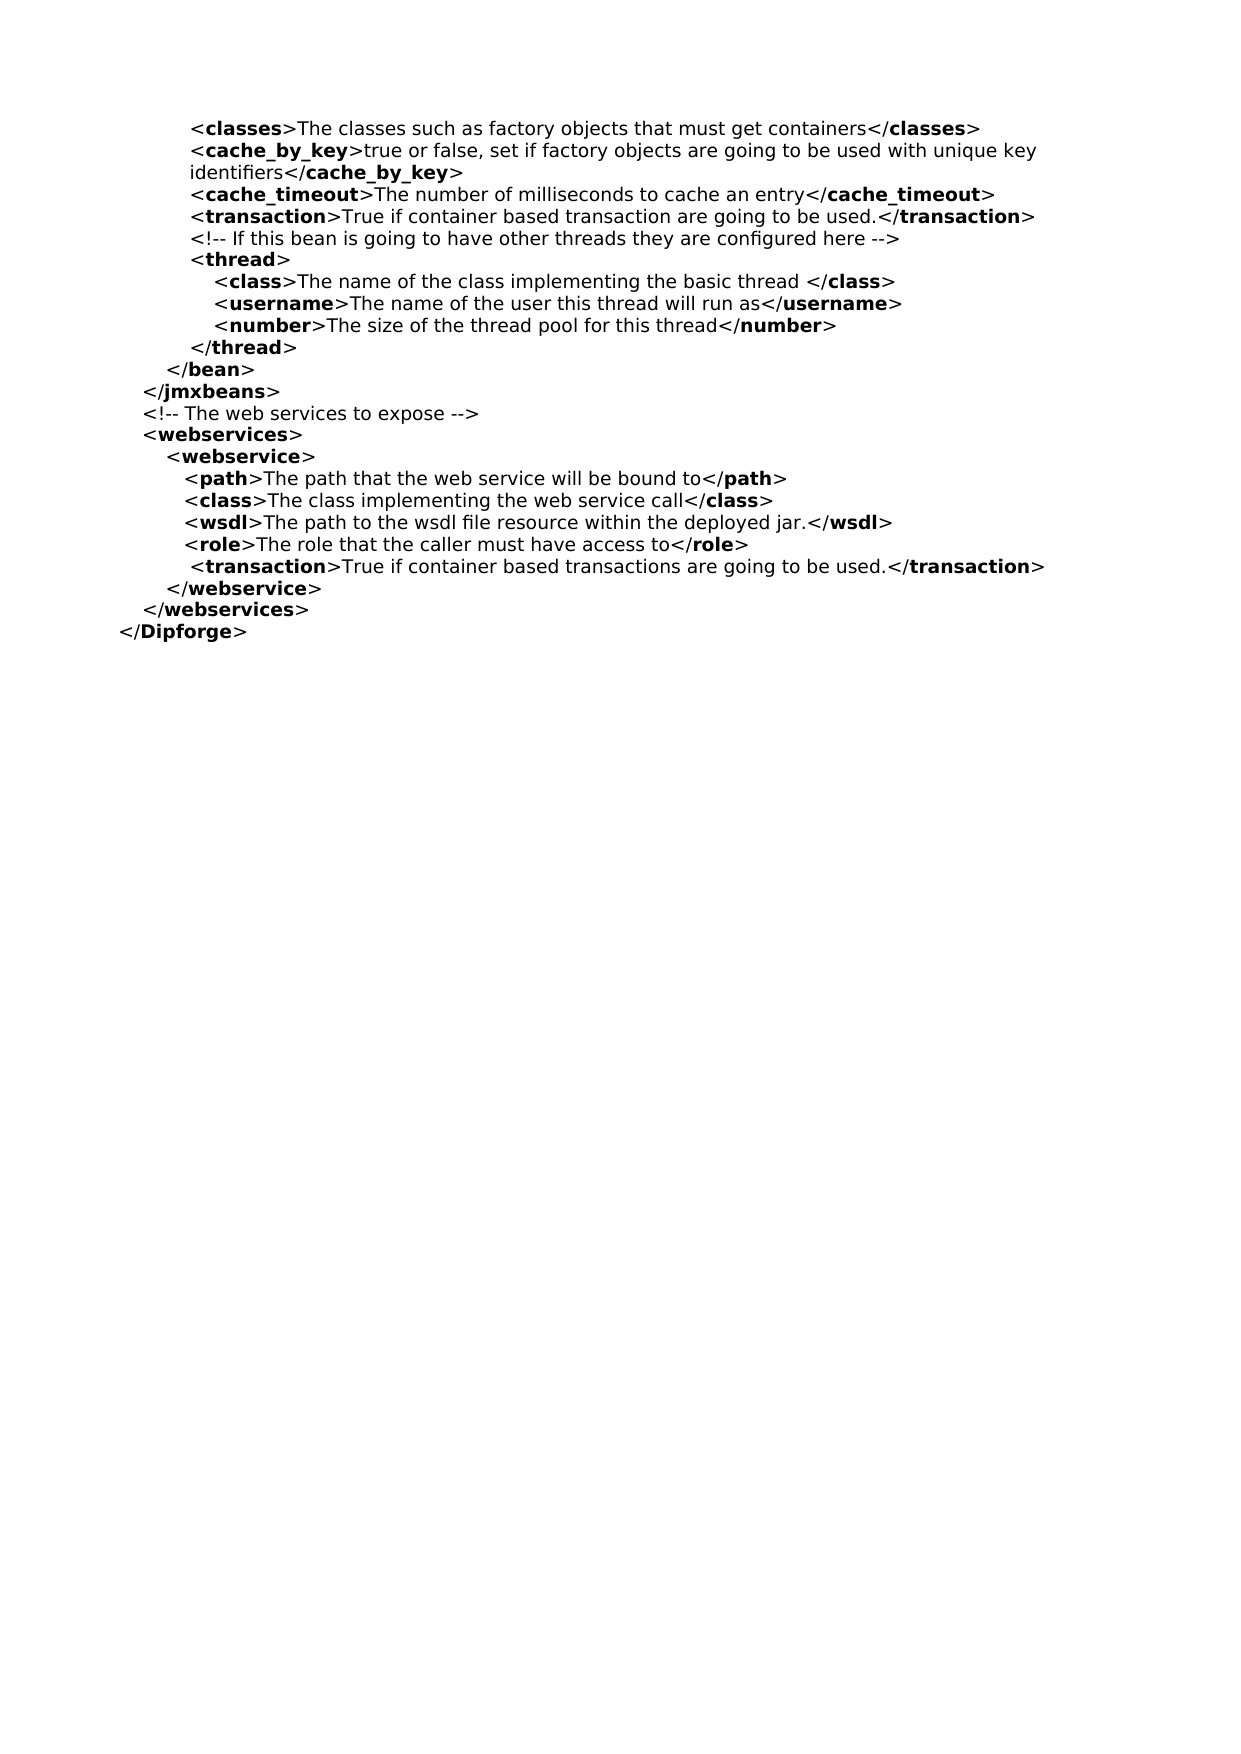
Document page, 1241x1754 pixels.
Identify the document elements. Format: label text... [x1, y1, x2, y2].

text </Dipforge> [118, 621, 1122, 643]
text <!-- If this bean is going to have other threads they are configured here --> [118, 227, 1122, 249]
text <number>The size of the thread pool for this thread</number> [118, 315, 1122, 337]
text <wsdl>The path to the wsdl file resource within the deployed jar.</wsdl> [118, 512, 1122, 534]
text </webservices> [118, 599, 1122, 621]
text <cache_by_key>true or false, set if factory objects are going to be used with unique key [118, 140, 1122, 162]
text </jmxbeans> [118, 381, 1122, 402]
text <transaction>True if container based transaction are going to be used.</transaction> [118, 206, 1122, 227]
text <username>The name of the user this thread will run as</username> [118, 293, 1122, 315]
text <class>The name of the class implementing the basic thread </class> [118, 271, 1122, 293]
text <webservice> [118, 446, 1122, 468]
text <!-- The web services to expose --> [118, 402, 1122, 424]
text <class>The class implementing the web service call</class> [118, 490, 1122, 512]
text <cache_timeout>The number of milliseconds to cache an entry</cache_timeout> [118, 184, 1122, 206]
text </webservice> [118, 577, 1122, 599]
text <transaction>True if container based transactions are going to be used.</transaction> [118, 556, 1122, 577]
text identifiers</cache_by_key> [118, 162, 1122, 184]
text <thread> [118, 249, 1122, 271]
text <role>The role that the caller must have access to</role> [118, 534, 1122, 556]
text </thread> [118, 337, 1122, 359]
text <path>The path that the web service will be bound to</path> [118, 468, 1122, 490]
text <classes>The classes such as factory objects that must get containers</classes> [118, 118, 1122, 140]
text </bean> [118, 359, 1122, 381]
text <webservices> [118, 424, 1122, 446]
